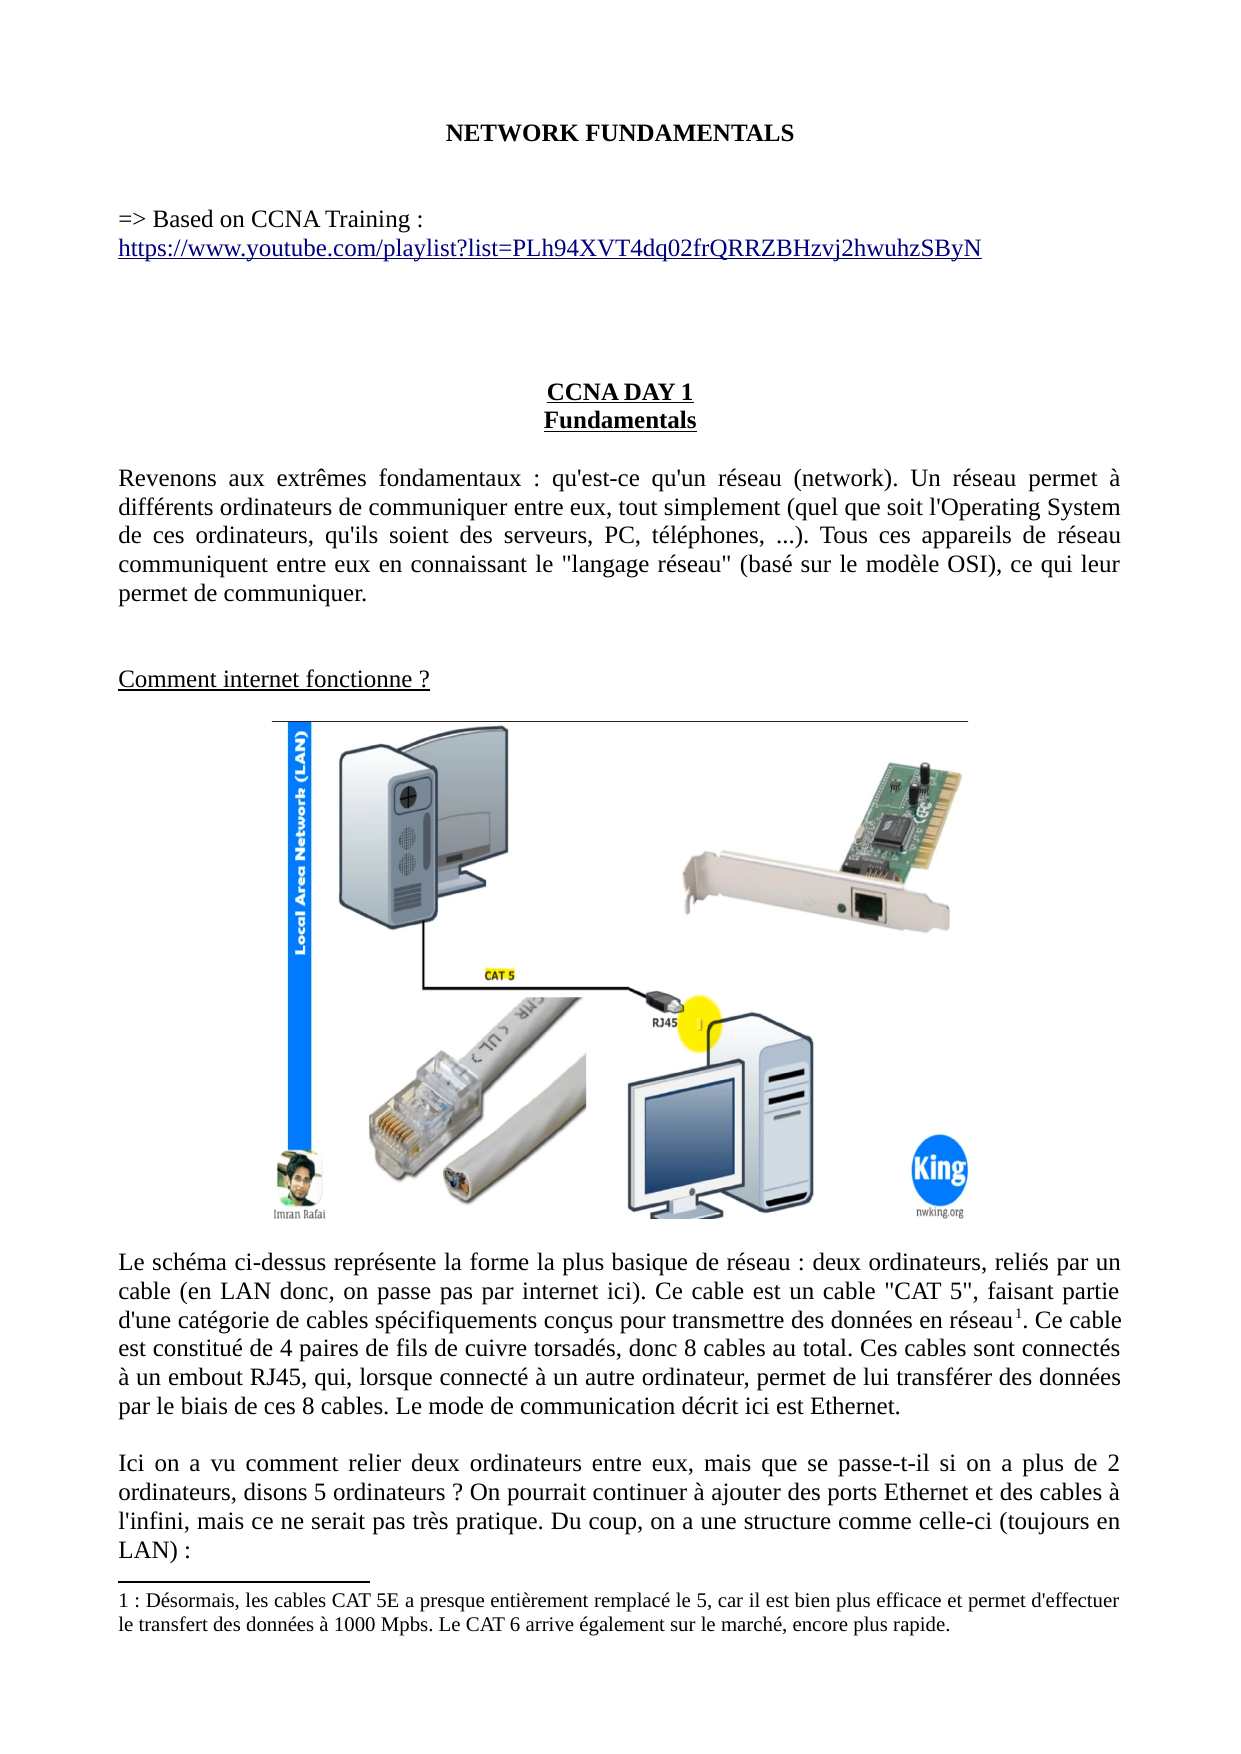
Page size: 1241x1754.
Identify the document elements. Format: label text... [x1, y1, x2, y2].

text Comment internet fonctionne ? [118, 664, 1122, 693]
text CCNA DAY 1 [118, 377, 1122, 406]
text https://www.youtube.com/playlist?list=PLh94XVT4dq02frQRRZBHzvj2hwuhzSByN [118, 233, 1122, 262]
text Fundamentals [118, 406, 1122, 434]
text => Based on CCNA Training : [118, 204, 1122, 233]
text NETWORK FUNDAMENTALS [118, 118, 1122, 147]
text Revenons aux extrêmes fondamentaux : qu'est-ce qu'un réseau (network). Un réseau permet à différents ordinateurs de communiquer entre eux, tout simplement (quel que soit l'Operating System de ces ordinateurs, qu'ils soient des serveurs, PC, téléphones, ...). Tous ces appareils de réseau communiquent entre eux en connaissant le "langage réseau" (basé sur le modèle OSI), ce qui leur permet de communiquer. [118, 463, 1122, 607]
text Le schéma ci-dessus représente la forme la plus basique de réseau : deux ordinateurs, reliés par un cable (en LAN donc, on passe pas par internet ici). Ce cable est un cable "CAT 5", faisant partie d'une catégorie de cables spécifiquements conçus pour transmettre des données en réseau. Ce cable est constitué de 4 paires de fils de cuivre torsadés, donc 8 cables au total. Ces cables sont connectés à un embout RJ45, qui, lorsque connecté à un autre ordinateur, permet de lui transférer des données par le biais de ces 8 cables. Le mode de communication décrit ici est Ethernet. [118, 1247, 1122, 1420]
text : Désormais, les cables CAT 5E a presque entièrement remplacé le 5, car il est bien plus efficace et permet d'effectuer le transfert des données à 1000 Mpbs. Le CAT 6 arrive également sur le marché, encore plus rapide. [118, 1588, 1122, 1636]
text Ici on a vu comment relier deux ordinateurs entre eux, mais que se passe-t-il si on a plus de 2 ordinateurs, disons 5 ordinateurs ? On pourrait continuer à ajouter des ports Ethernet et des cables à l'infini, mais ce ne serait pas très pratique. Du coup, on a une structure comme celle-ci (toujours en LAN) : [118, 1448, 1122, 1563]
